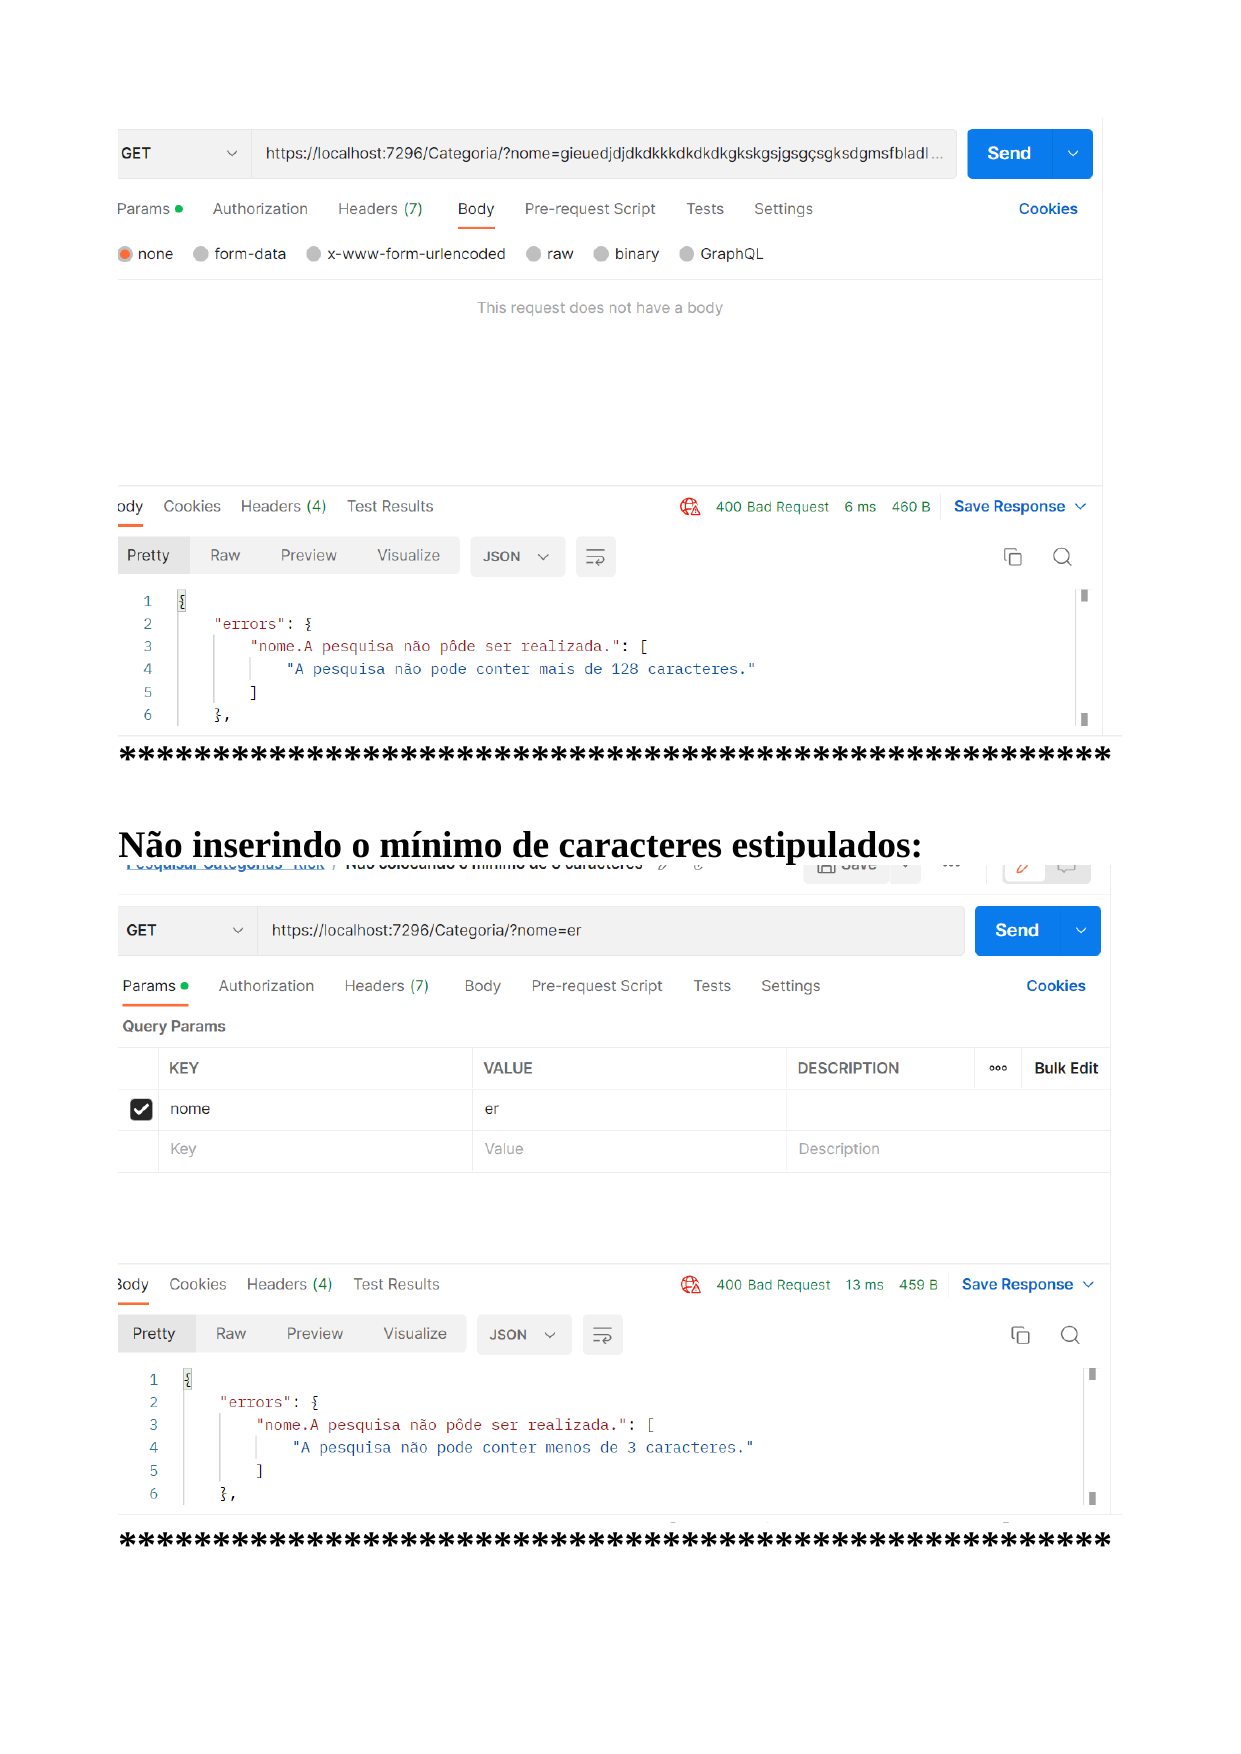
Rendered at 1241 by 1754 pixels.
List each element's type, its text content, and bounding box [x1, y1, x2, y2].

text ***************************************************** [118, 737, 1122, 779]
picture [118, 865, 1123, 1523]
text Não inserindo o mínimo de caracteres estipulados: [118, 823, 1122, 865]
picture [118, 118, 1123, 737]
text ***************************************************** [118, 1523, 1122, 1566]
